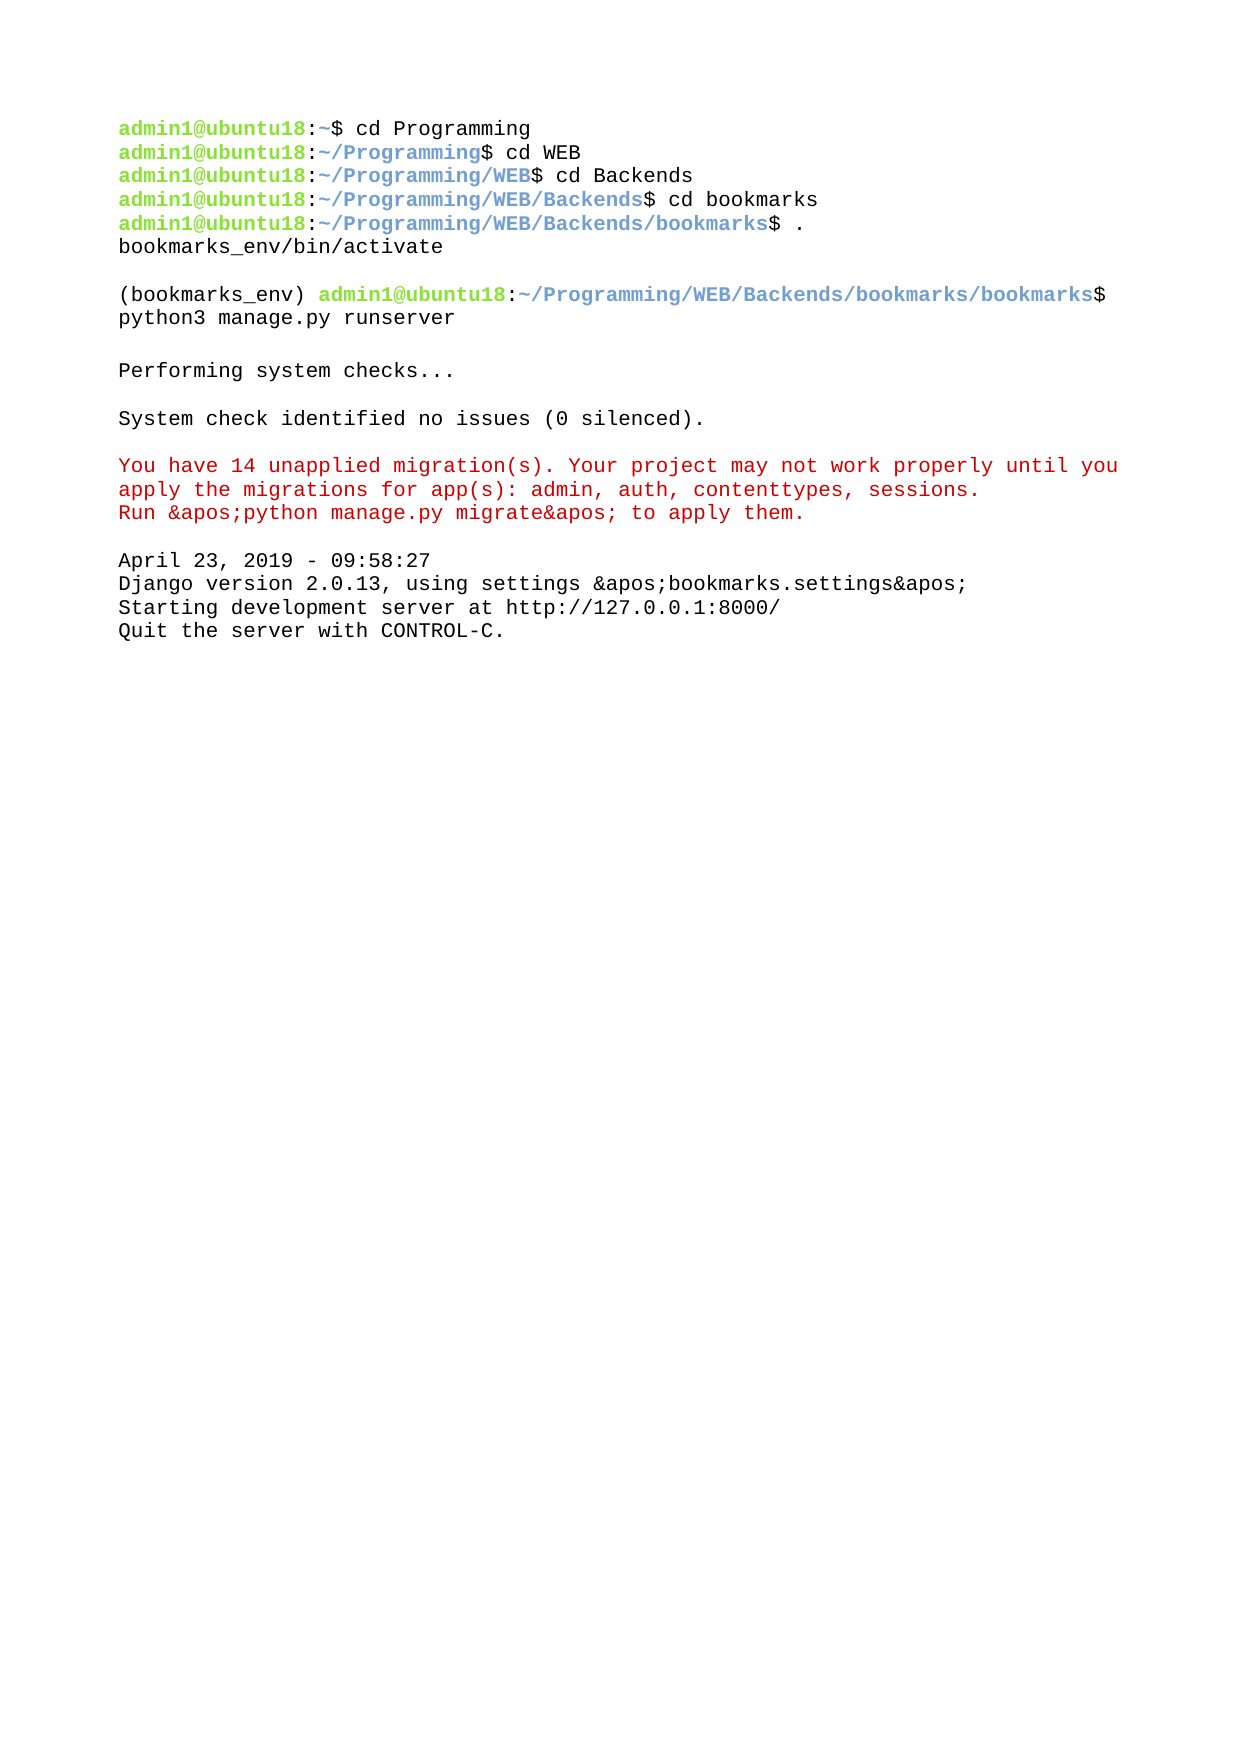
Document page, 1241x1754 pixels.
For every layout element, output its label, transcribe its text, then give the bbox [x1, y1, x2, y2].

text Run &apos;python manage.py migrate&apos; to apply them. [118, 502, 1122, 526]
text admin1@ubuntu18:~/Programming/WEB$ cd Backends [118, 165, 1122, 189]
text Starting development server at http://127.0.0.1:8000/ [118, 597, 1122, 621]
text You have 14 unapplied migration(s). Your project may not work properly until you apply the migrations for app(s): admin, auth, contenttypes, sessions. [118, 455, 1122, 502]
text April 23, 2019 - 09:58:27 [118, 549, 1122, 573]
text admin1@ubuntu18:~/Programming/WEB/Backends$ cd bookmarks [118, 189, 1122, 213]
text Django version 2.0.13, using settings &apos;bookmarks.settings&apos; [118, 573, 1122, 597]
text (bookmarks_env) admin1@ubuntu18:~/Programming/WEB/Backends/bookmarks/bookmarks$ python3 manage.py runserver [118, 284, 1122, 331]
text admin1@ubuntu18:~$ cd Programming [118, 118, 1122, 142]
text admin1@ubuntu18:~/Programming$ cd WEB [118, 142, 1122, 165]
text Quit the server with CONTROL-C. [118, 621, 1122, 644]
text Performing system checks... [118, 360, 1122, 384]
text System check identified no issues (0 silenced). [118, 408, 1122, 431]
text admin1@ubuntu18:~/Programming/WEB/Backends/bookmarks$ . bookmarks_env/bin/activate [118, 213, 1122, 260]
